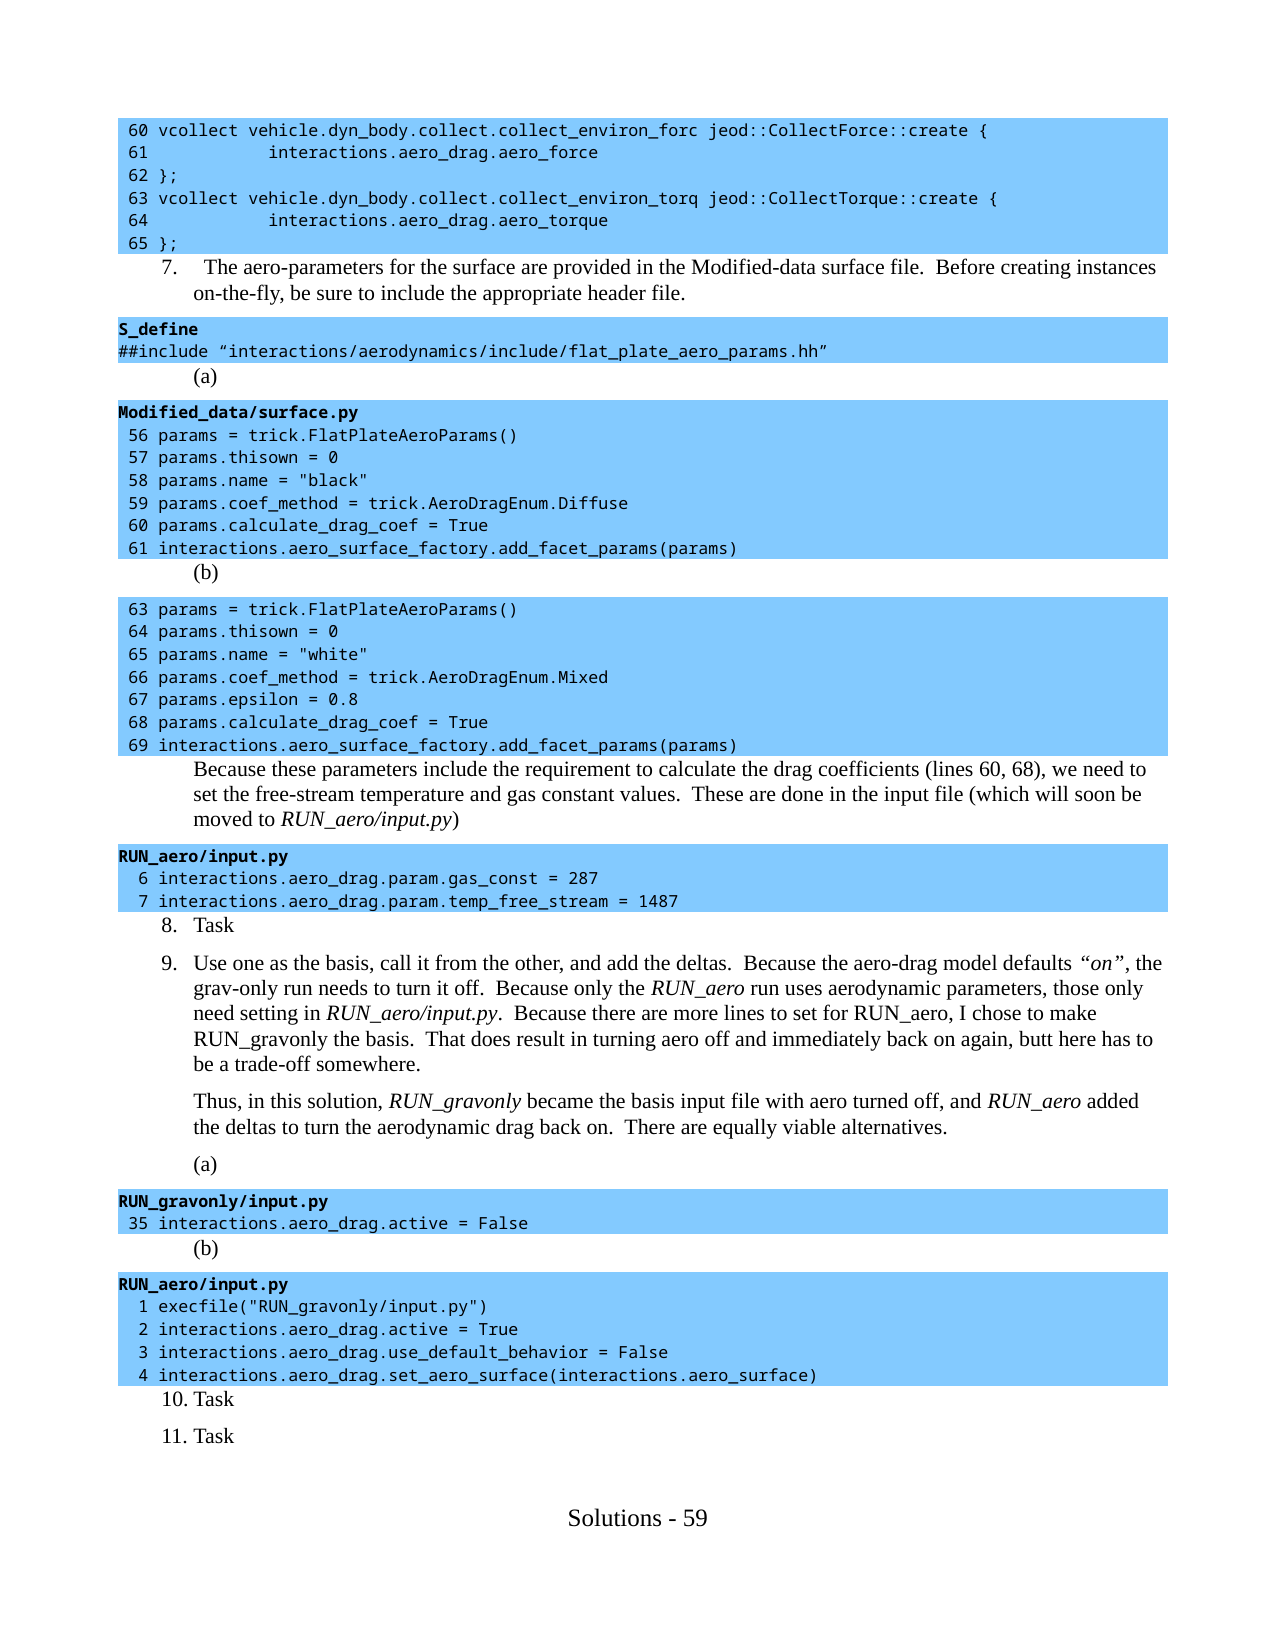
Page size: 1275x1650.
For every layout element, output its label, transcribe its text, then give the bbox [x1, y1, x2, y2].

text Modified_data/surface.py [118, 400, 1168, 423]
text 2 interactions.aero_drag.active = True [118, 1318, 1168, 1340]
list The aero-parameters for the surface are provided in the Modified-data surface file. Before creating instances on-the-fly, be sure to include the appropriate header file. [156, 254, 1168, 305]
text 58 params.name = "black" [118, 468, 1168, 491]
text 35 interactions.aero_drag.active = False [118, 1212, 1168, 1234]
text 63 vcollect vehicle.dyn_body.collect.collect_environ_torq jeod::CollectTorque::create { [118, 186, 1168, 209]
text 61 interactions.aero_surface_factory.add_facet_params(params) [118, 537, 1168, 559]
text 6 interactions.aero_drag.param.gas_const = 287 [118, 867, 1168, 889]
text 1 execfile("RUN_gravonly/input.py") [118, 1295, 1168, 1318]
list Use one as the basis, call it from the other, and add the deltas. Because the aero-drag model defaults “on”, the grav-only run needs to turn it off. Because only the RUN_aero run uses aerodynamic parameters, those only need setting in RUN_aero/input.py. Because there are more lines to set for RUN_aero, I chose to make RUN_gravonly the basis. That does result in turning aero off and immediately back on again, butt here has to be a trade-off somewhere. [156, 950, 1168, 1076]
text 68 params.calculate_drag_coef = True [118, 711, 1168, 733]
list Task [156, 1423, 1168, 1449]
list Thus, in this solution, RUN_gravonly became the basis input file with aero turned off, and RUN_aero added the deltas to turn the aerodynamic drag back on. There are equally viable alternatives. [156, 1088, 1168, 1139]
text RUN_aero/input.py [118, 1272, 1168, 1295]
text 69 interactions.aero_surface_factory.add_facet_params(params) [118, 733, 1168, 756]
text S_define [118, 317, 1168, 340]
text 60 vcollect vehicle.dyn_body.collect.collect_environ_forc jeod::CollectForce::create { [118, 118, 1168, 141]
text 62 }; [118, 163, 1168, 186]
text 65 }; [118, 232, 1168, 254]
text ##include “interactions/aerodynamics/include/flat_plate_aero_params.hh” [118, 340, 1168, 363]
text 65 params.name = "white" [118, 642, 1168, 665]
text 59 params.coef_method = trick.AeroDragEnum.Diffuse [118, 491, 1168, 514]
text 4 interactions.aero_drag.set_aero_surface(interactions.aero_surface) [118, 1363, 1168, 1386]
list Because these parameters include the requirement to calculate the drag coefficients (lines 60, 68), we need to set the free-stream temperature and gas constant values. These are done in the input file (which will soon be moved to RUN_aero/input.py) [156, 756, 1168, 832]
text 3 interactions.aero_drag.use_default_behavior = False [118, 1340, 1168, 1363]
text 57 params.thisown = 0 [118, 446, 1168, 468]
text 60 params.calculate_drag_coef = True [118, 514, 1168, 537]
text 64 params.thisown = 0 [118, 620, 1168, 642]
text 56 params = trick.FlatPlateAeroParams() [118, 423, 1168, 446]
text 7 interactions.aero_drag.param.temp_free_stream = 1487 [118, 889, 1168, 912]
text 67 params.epsilon = 0.8 [118, 688, 1168, 711]
text 63 params = trick.FlatPlateAeroParams() [118, 597, 1168, 620]
text 66 params.coef_method = trick.AeroDragEnum.Mixed [118, 665, 1168, 688]
text RUN_gravonly/input.py [118, 1189, 1168, 1212]
list Task [156, 1386, 1168, 1411]
text 61 interactions.aero_drag.aero_force [118, 141, 1168, 163]
text 64 interactions.aero_drag.aero_torque [118, 209, 1168, 232]
list Task [156, 912, 1168, 937]
text RUN_aero/input.py [118, 844, 1168, 867]
